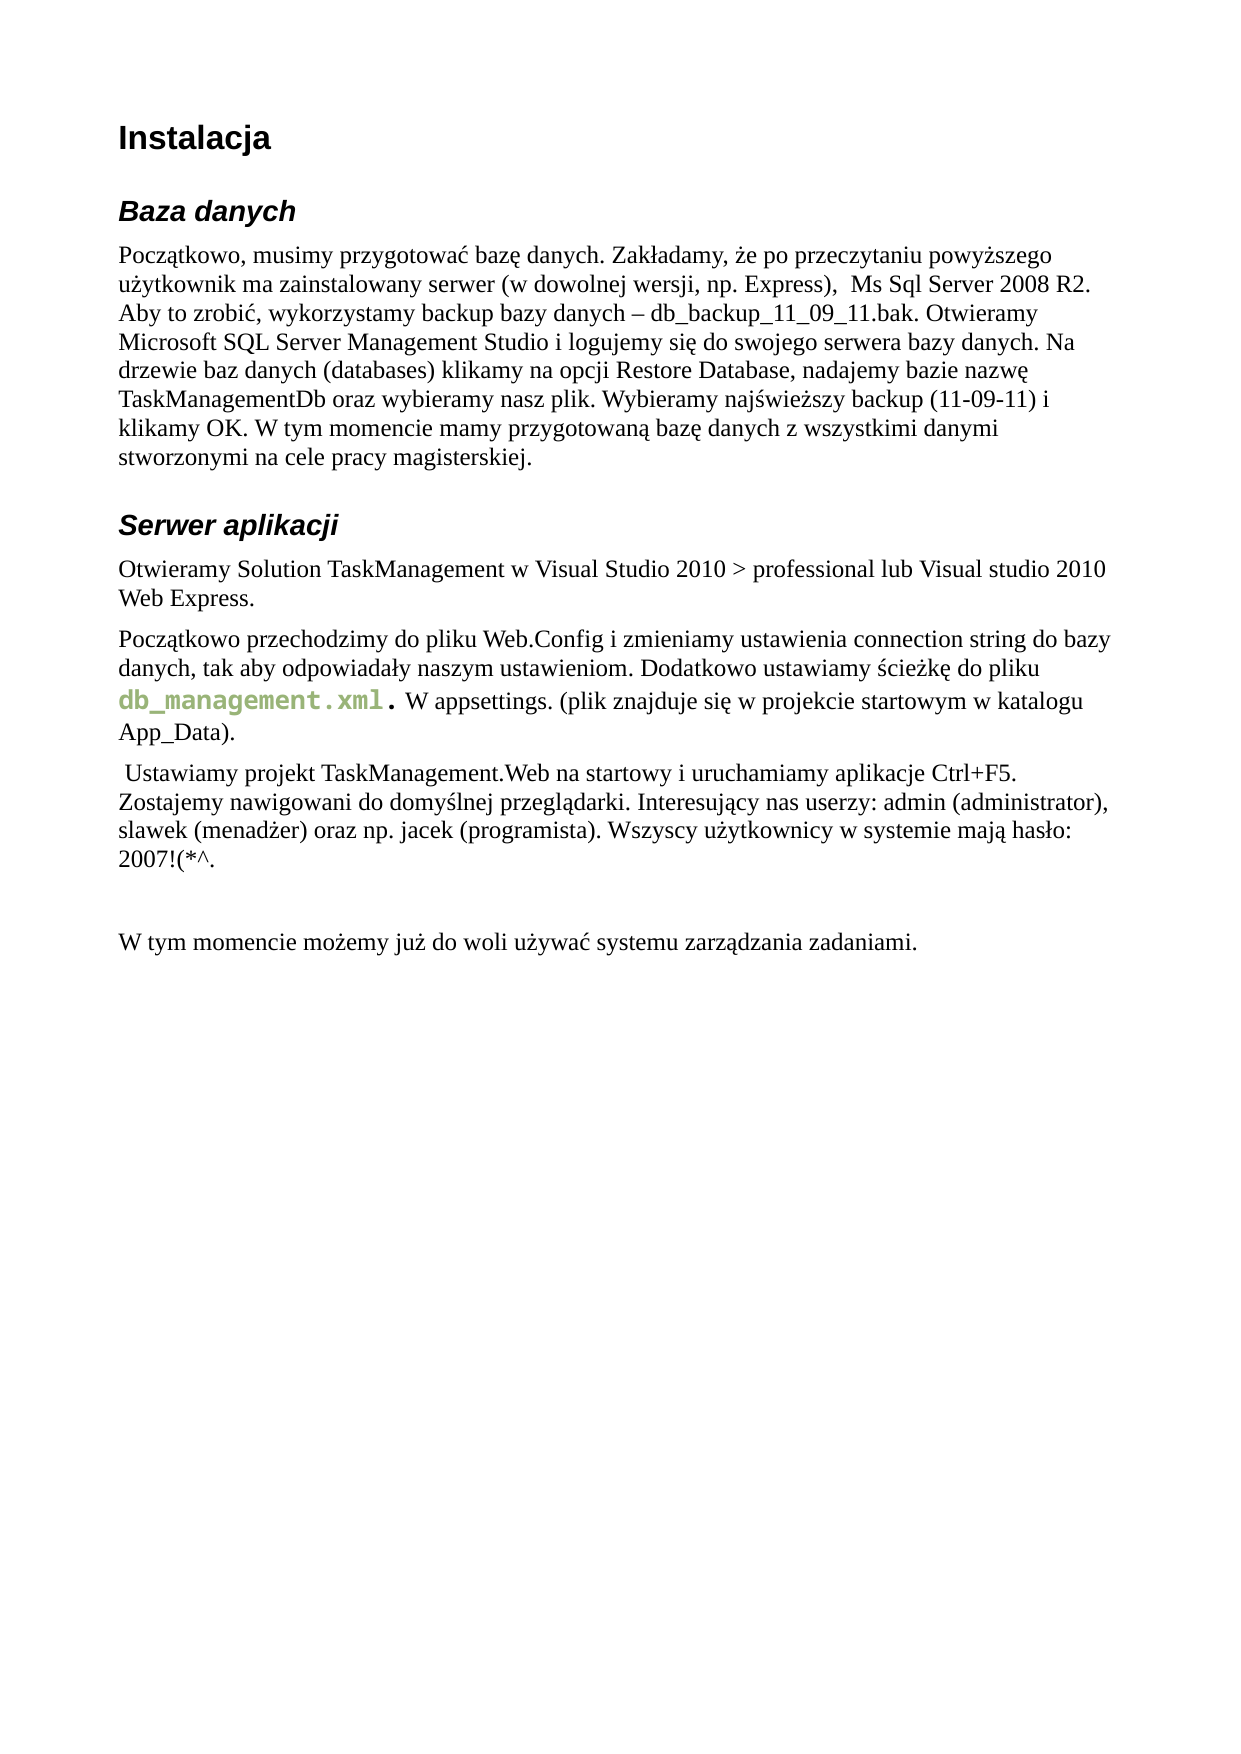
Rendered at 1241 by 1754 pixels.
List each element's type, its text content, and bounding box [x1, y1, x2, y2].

subtitle Instalacja [118, 118, 1122, 157]
subtitle Baza danych [118, 194, 1122, 228]
text W tym momencie możemy już do woli używać systemu zarządzania zadaniami. [118, 927, 1122, 956]
text Otwieramy Solution TaskManagement w Visual Studio 2010 > professional lub Visual studio 2010 Web Express. [118, 554, 1122, 611]
text Początkowo przechodzimy do pliku Web.Config i zmieniamy ustawienia connection string do bazy danych, tak aby odpowiadały naszym ustawieniom. Dodatkowo ustawiamy ścieżkę do pliku db_management.xml. W appsettings. (plik znajduje się w projekcie startowym w katalogu App_Data). [118, 624, 1122, 746]
text Początkowo, musimy przygotować bazę danych. Zakładamy, że po przeczytaniu powyższego użytkownik ma zainstalowany serwer (w dowolnej wersji, np. Express), Ms Sql Server 2008 R2. Aby to zrobić, wykorzystamy backup bazy danych – db_backup_11_09_11.bak. Otwieramy Microsoft SQL Server Management Studio i logujemy się do swojego serwera bazy danych. Na drzewie baz danych (databases) klikamy na opcji Restore Database, nadajemy bazie nazwę TaskManagementDb oraz wybieramy nasz plik. Wybieramy najświeższy backup (11-09-11) i klikamy OK. W tym momencie mamy przygotowaną bazę danych z wszystkimi danymi stworzonymi na cele pracy magisterskiej. [118, 240, 1122, 470]
subtitle Serwer aplikacji [118, 508, 1122, 541]
text Ustawiamy projekt TaskManagement.Web na startowy i uruchamiamy aplikacje Ctrl+F5. Zostajemy nawigowani do domyślnej przeglądarki. Interesujący nas userzy: admin (administrator), slawek (menadżer) oraz np. jacek (programista). Wszyscy użytkownicy w systemie mają hasło: 2007!(*^. [118, 758, 1122, 873]
